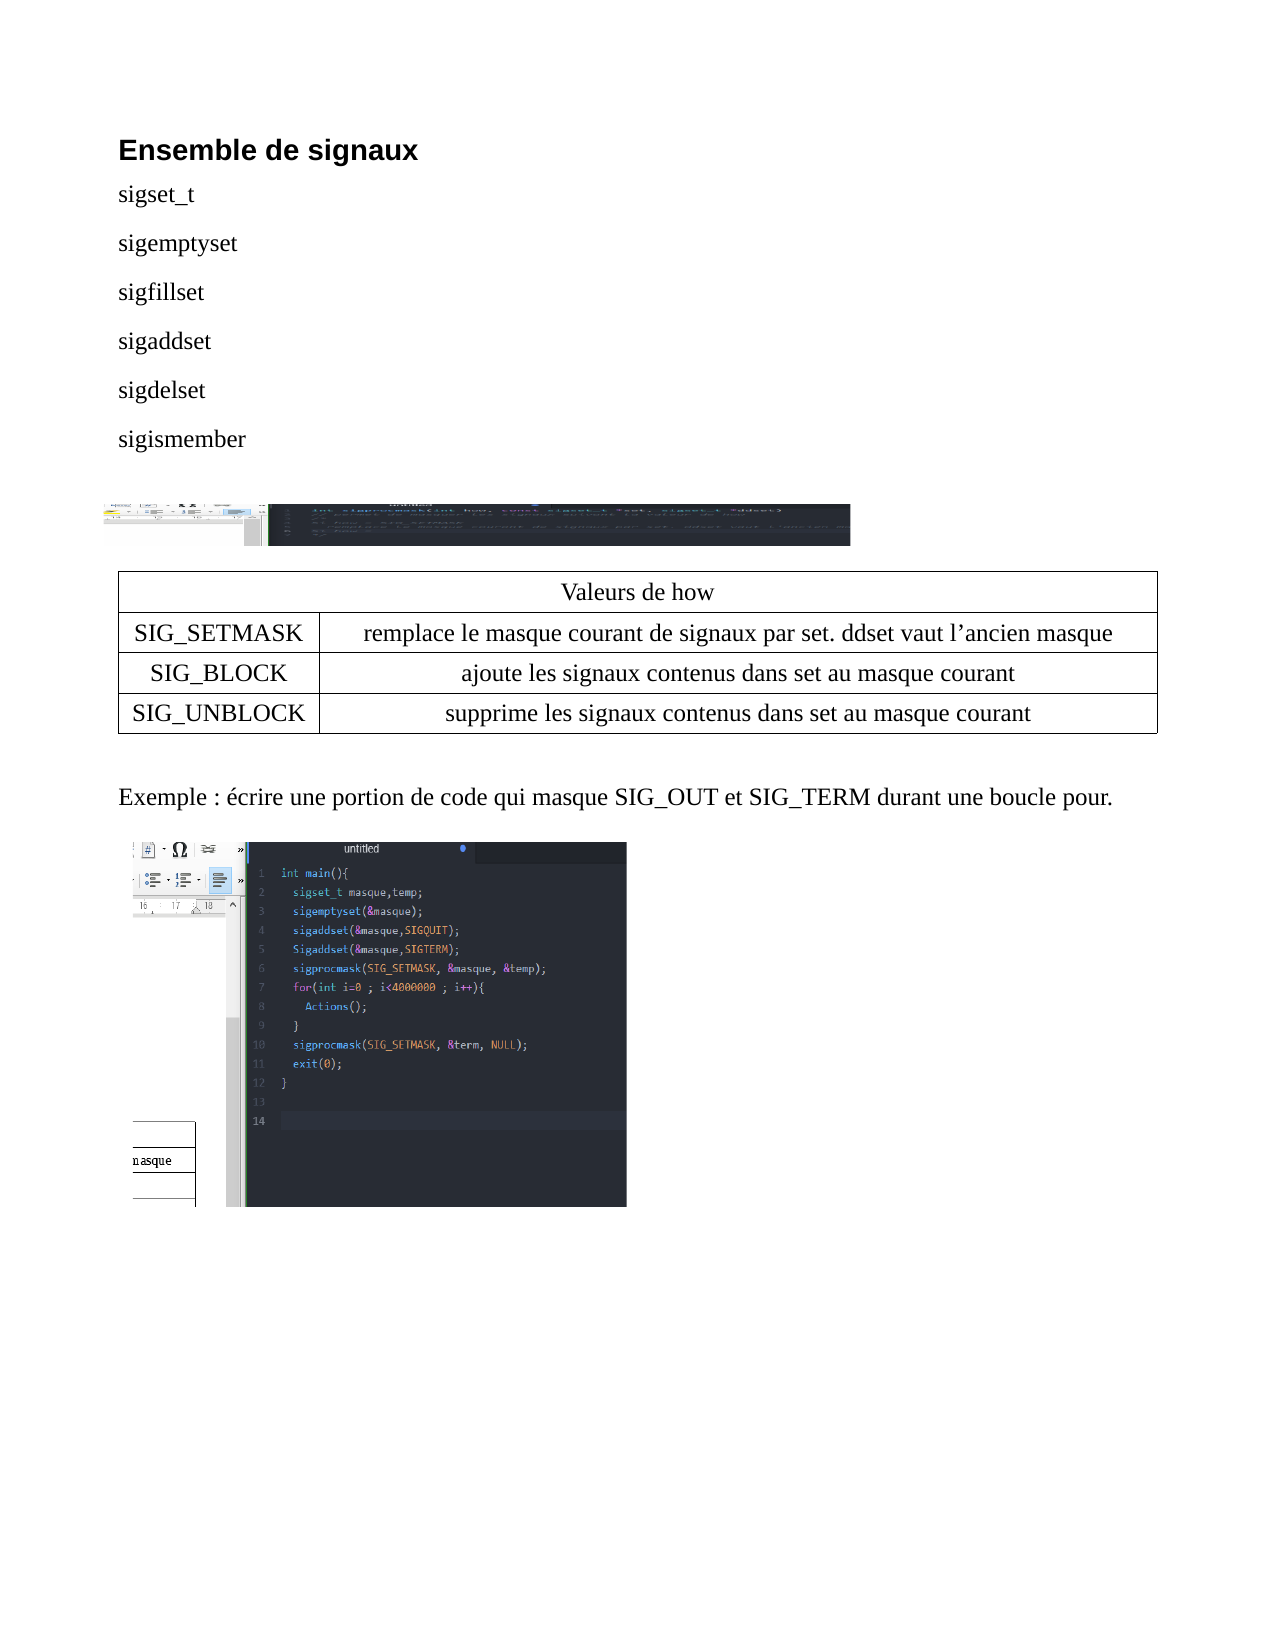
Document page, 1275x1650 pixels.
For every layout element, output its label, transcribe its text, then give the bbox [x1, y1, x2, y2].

text sigismember [118, 424, 1157, 453]
text sigfillset [118, 277, 1157, 306]
picture [462, 504, 851, 514]
text sigaddset [118, 326, 1157, 355]
table_cell remplace le masque courant de signaux par set. ddset vaut l’ancien masque [320, 613, 1157, 652]
subtitle Ensemble de signaux [118, 133, 1157, 166]
table_cell SIG_SETMASK [119, 613, 319, 652]
table_header Valeurs de how [119, 572, 1157, 612]
table_cell ajoute les signaux contenus dans set au masque courant [320, 653, 1157, 692]
table_cell supprime les signaux contenus dans set au masque courant [320, 694, 1157, 733]
table_cell SIG_BLOCK [119, 653, 319, 692]
text sigemptyset [118, 228, 1157, 257]
table_cell SIG_UNBLOCK [119, 694, 319, 733]
text Exemple : écrire une portion de code qui masque SIG_OUT et SIG_TERM durant une boucle pour. [118, 782, 1157, 811]
text sigdelset [118, 375, 1157, 404]
picture [335, 842, 627, 1092]
text sigset_t [118, 179, 1157, 208]
